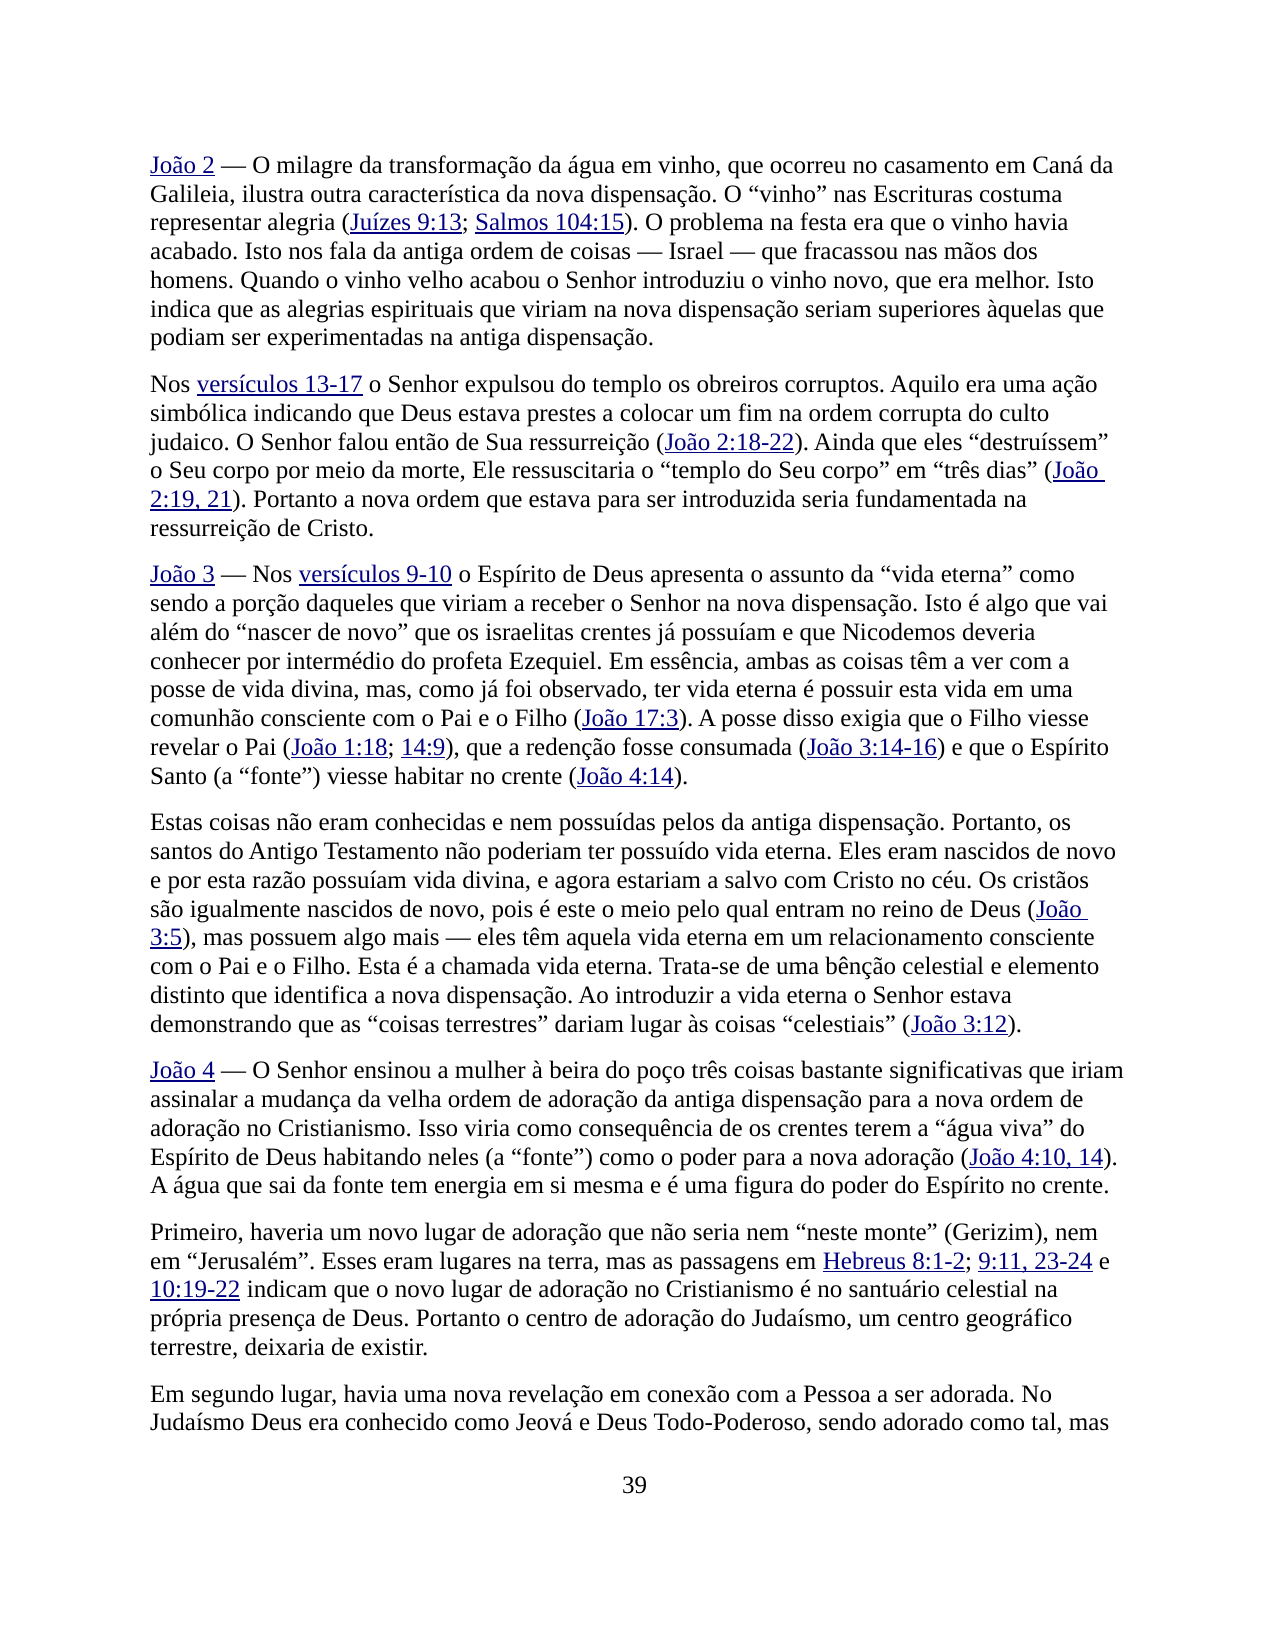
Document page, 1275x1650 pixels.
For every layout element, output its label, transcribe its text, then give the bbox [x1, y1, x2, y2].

text Estas coisas não eram conhecidas e nem possuídas pelos da antiga dispensação. Portanto, os santos do Antigo Testamento não poderiam ter possuído vida eterna. Eles eram nascidos de novo e por esta razão possuíam vida divina, e agora estariam a salvo com Cristo no céu. Os cristãos são igualmente nascidos de novo, pois é este o meio pelo qual entram no reino de Deus (João 3:5), mas possuem algo mais — eles têm aquela vida eterna em um relacionamento consciente com o Pai e o Filho. Esta é a chamada vida eterna. Trata-se de uma bênção celestial e elemento distinto que identifica a nova dispensação. Ao introduzir a vida eterna o Senhor estava demonstrando que as “coisas terrestres” dariam lugar às coisas “celestiais” (João 3:12). [150, 807, 1125, 1037]
text João 3 — Nos versículos 9-10 o Espírito de Deus apresenta o assunto da “vida eterna” como sendo a porção daqueles que viriam a receber o Senhor na nova dispensação. Isto é algo que vai além do “nascer de novo” que os israelitas crentes já possuíam e que Nicodemos deveria conhecer por intermédio do profeta Ezequiel. Em essência, ambas as coisas têm a ver com a posse de vida divina, mas, como já foi observado, ter vida eterna é possuir esta vida em uma comunhão consciente com o Pai e o Filho (João 17:3). A posse disso exigia que o Filho viesse revelar o Pai (João 1:18; 14:9), que a redenção fosse consumada (João 3:14-16) e que o Espírito Santo (a “fonte”) viesse habitar no crente (João 4:14). [150, 559, 1125, 789]
text Nos versículos 13-17 o Senhor expulsou do templo os obreiros corruptos. Aquilo era uma ação simbólica indicando que Deus estava prestes a colocar um fim na ordem corrupta do culto judaico. O Senhor falou então de Sua ressurreição (João 2:18-22). Ainda que eles “destruíssem” o Seu corpo por meio da morte, Ele ressuscitaria o “templo do Seu corpo” em “três dias” (João 2:19, 21). Portanto a nova ordem que estava para ser introduzida seria fundamentada na ressurreição de Cristo. [150, 369, 1125, 542]
text Primeiro, haveria um novo lugar de adoração que não seria nem “neste monte” (Gerizim), nem em “Jerusalém”. Esses eram lugares na terra, mas as passagens em Hebreus 8:1-2; 9:11, 23-24 e 10:19-22 indicam que o novo lugar de adoração no Cristianismo é no santuário celestial na própria presença de Deus. Portanto o centro de adoração do Judaísmo, um centro geográfico terrestre, deixaria de existir. [150, 1217, 1125, 1361]
text Em segundo lugar, havia uma nova revelação em conexão com a Pessoa a ser adorada. No Judaísmo Deus era conhecido como Jeová e Deus Todo-Poderoso, sendo adorado como tal, mas [150, 1379, 1125, 1436]
text João 4 — O Senhor ensinou a mulher à beira do poço três coisas bastante significativas que iriam assinalar a mudança da velha ordem de adoração da antiga dispensação para a nova ordem de adoração no Cristianismo. Isso viria como consequência de os crentes terem a “água viva” do Espírito de Deus habitando neles (a “fonte”) como o poder para a nova adoração (João 4:10, 14). A água que sai da fonte tem energia em si mesma e é uma figura do poder do Espírito no crente. [150, 1055, 1125, 1199]
text João 2 — O milagre da transformação da água em vinho, que ocorreu no casamento em Caná da Galileia, ilustra outra característica da nova dispensação. O “vinho” nas Escrituras costuma representar alegria (Juízes 9:13; Salmos 104:15). O problema na festa era que o vinho havia acabado. Isto nos fala da antiga ordem de coisas — Israel — que fracassou nas mãos dos homens. Quando o vinho velho acabou o Senhor introduziu o vinho novo, que era melhor. Isto indica que as alegrias espirituais que viriam na nova dispensação seriam superiores àquelas que podiam ser experimentadas na antiga dispensação. [150, 150, 1125, 351]
